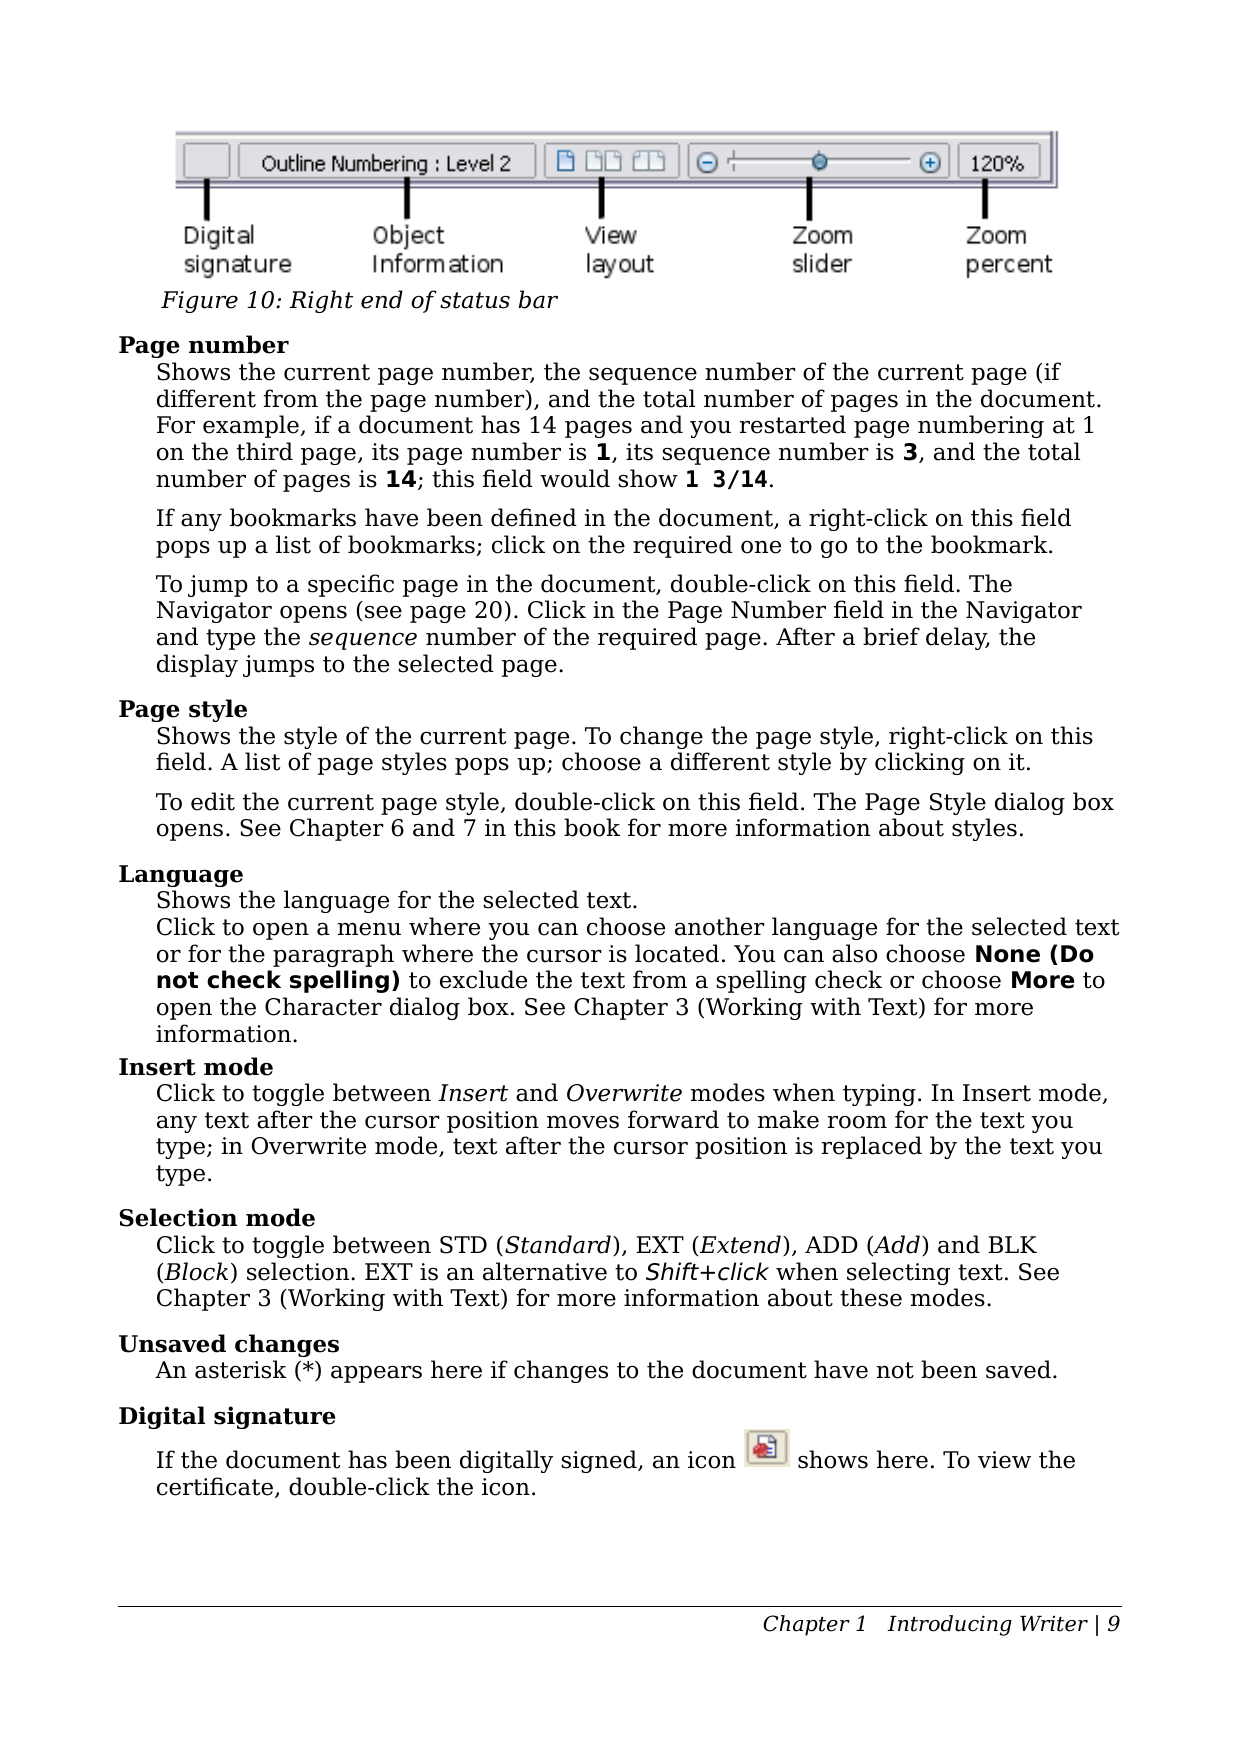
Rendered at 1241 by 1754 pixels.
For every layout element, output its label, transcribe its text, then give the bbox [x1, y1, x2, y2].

text An asterisk (*) appears here if changes to the document have not been saved. [156, 1357, 1122, 1384]
text Click to open a menu where you can choose another language for the selected text or for the paragraph where the cursor is located. You can also choose None (Do not check spelling) to exclude the text from a spelling check or choose More to open the Character dialog box. See Chapter 3 (Working with Text) for more information. [156, 914, 1122, 1047]
text To jump to a specific page in the document, double-click on this field. The Navigator opens (see page 20). Click in the Page Number field in the Navigator and type the sequence number of the required page. After a brief delay, the display jumps to the selected page. [156, 571, 1122, 678]
text Click to toggle between Insert and Overwrite modes when typing. In Insert mode, any text after the cursor position moves forward to make room for the text you type; in Overwrite mode, text after the cursor position is replaced by the text you type. [156, 1080, 1122, 1187]
text Page style [118, 696, 1122, 723]
text Shows the style of the current page. To change the page style, right-click on this field. A list of page styles pops up; choose a different style by clicking on it. [156, 723, 1122, 776]
text Language [118, 861, 1122, 887]
text Shows the language for the selected text. [156, 887, 1122, 914]
picture [743, 1429, 790, 1467]
text Shows the current page number, the sequence number of the current page (if different from the page number), and the total number of pages in the document. For example, if a document has 14 pages and you restarted page numbering at 1 on the third page, its page number is 1, its sequence number is 3, and the total number of pages is 14; this field would show 1 3/14. [156, 359, 1122, 493]
text Click to toggle between STD (Standard), EXT (Extend), ADD (Add) and BLK (Block) selection. EXT is an alternative to Shift+click when selecting text. See Chapter 3 (Working with Text) for more information about these modes. [156, 1232, 1122, 1312]
text To edit the current page style, double-click on this field. The Page Style dialog box opens. See Chapter 6 and 7 in this book for more information about styles. [156, 789, 1122, 842]
text Figure 10: Right end of status bar [161, 288, 1079, 314]
text Digital signature [118, 1403, 1122, 1429]
picture [161, 118, 1079, 288]
text If the document has been digitally signed, an icon shows here. To view the certificate, double-click the icon. [156, 1429, 1122, 1500]
text Selection mode [118, 1205, 1122, 1232]
text Page number [118, 332, 1122, 359]
text If any bookmarks have been defined in the document, a right-click on this field pops up a list of bookmarks; click on the required one to go to the bookmark. [156, 505, 1122, 558]
text Insert mode [118, 1053, 1122, 1080]
text Unsaved changes [118, 1331, 1122, 1357]
